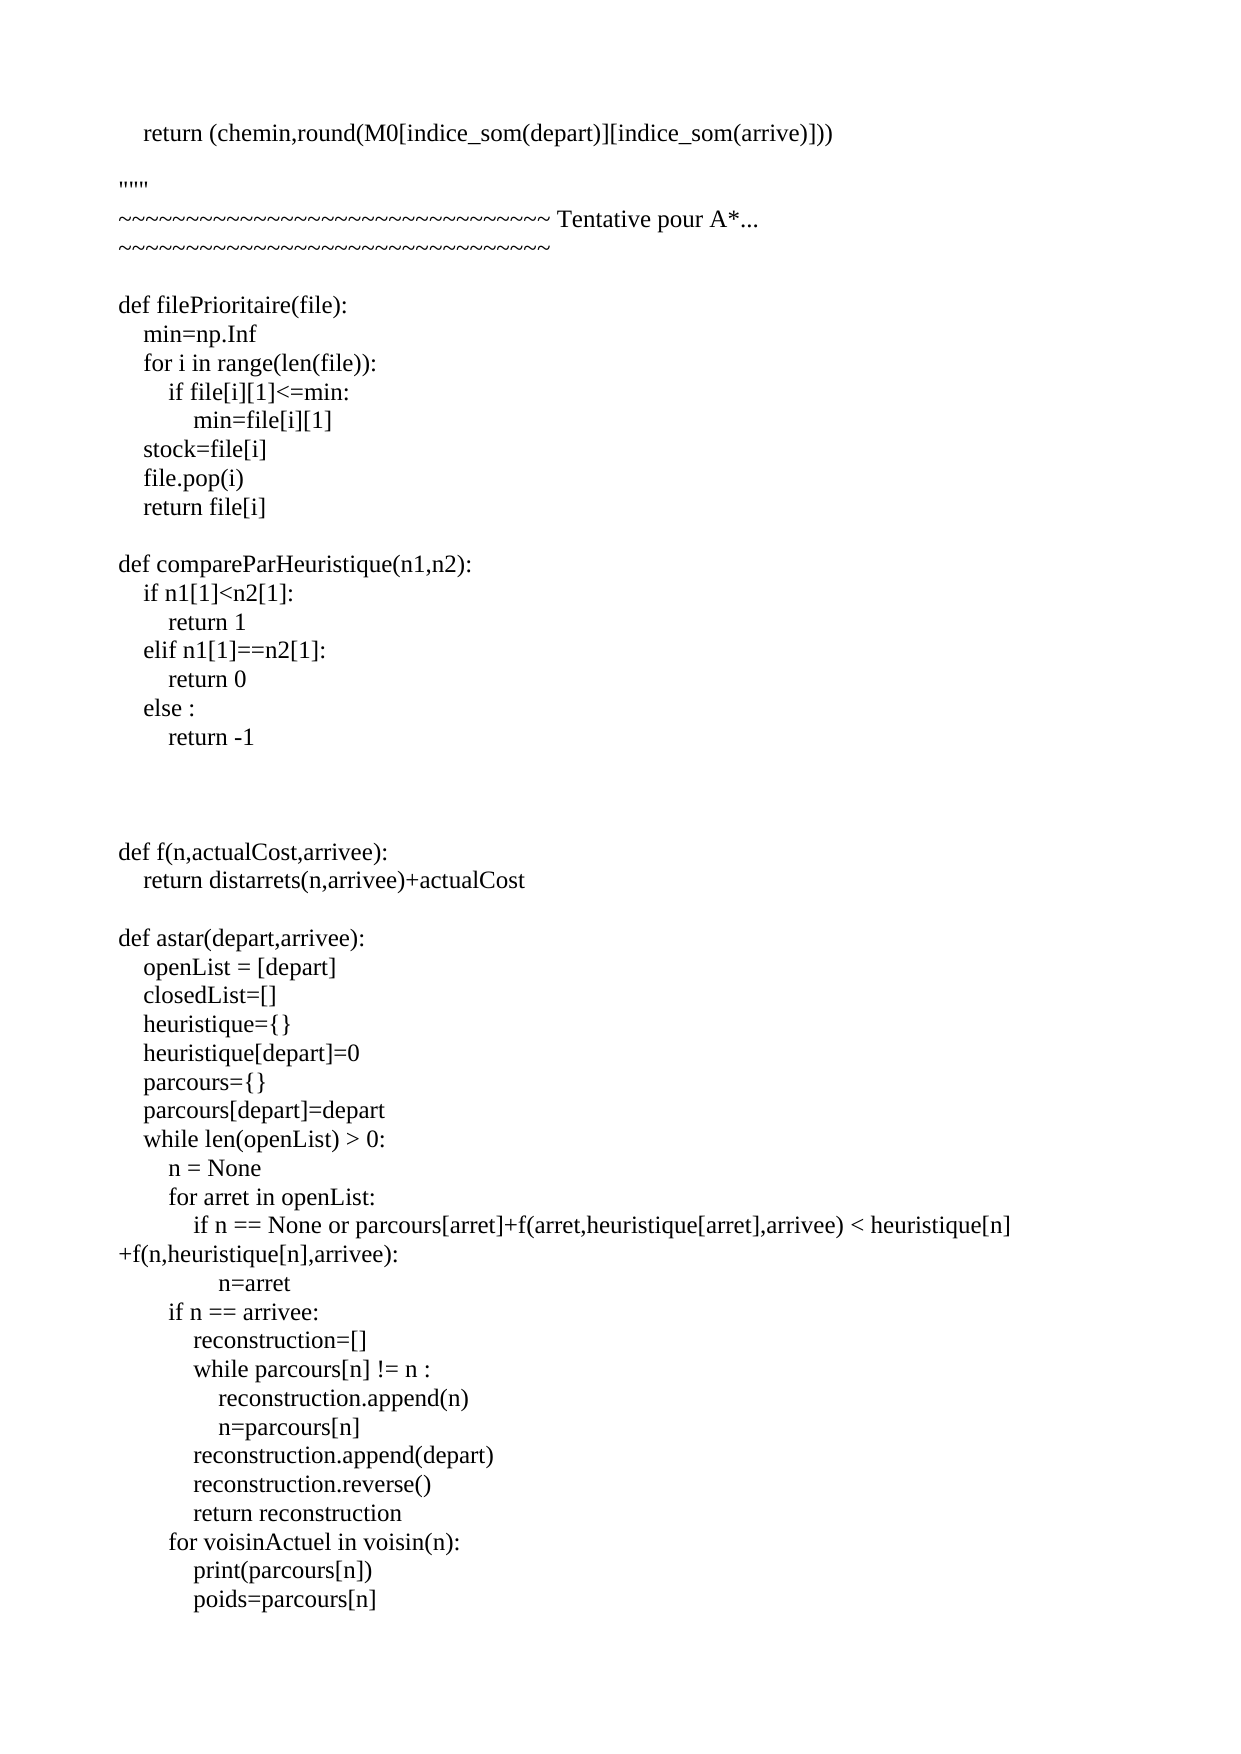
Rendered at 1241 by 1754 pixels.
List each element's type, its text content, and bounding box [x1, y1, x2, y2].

text elif n1[1]==n2[1]: [118, 636, 1122, 664]
text return -1 [118, 722, 1122, 751]
text return reconstruction [118, 1498, 1122, 1527]
text for i in range(len(file)): [118, 348, 1122, 377]
text reconstruction.append(depart) [118, 1441, 1122, 1469]
text def filePrioritaire(file): [118, 291, 1122, 319]
text min=file[i][1] [118, 406, 1122, 434]
text for voisinActuel in voisin(n): [118, 1527, 1122, 1556]
text def f(n,actualCost,arrivee): [118, 837, 1122, 866]
text return 1 [118, 607, 1122, 636]
text parcours={} [118, 1067, 1122, 1096]
text while parcours[n] != n : [118, 1354, 1122, 1383]
text n = None [118, 1153, 1122, 1182]
text if n == None or parcours[arret]+f(arret,heuristique[arret],arrivee) < heuristique[n]+f(n,heuristique[n],arrivee): [118, 1211, 1122, 1268]
text while len(openList) > 0: [118, 1124, 1122, 1153]
text if file[i][1]<=min: [118, 377, 1122, 406]
text closedList=[] [118, 981, 1122, 1009]
text for arret in openList: [118, 1182, 1122, 1211]
text min=np.Inf [118, 319, 1122, 348]
text parcours[depart]=depart [118, 1096, 1122, 1124]
text reconstruction.reverse() [118, 1469, 1122, 1498]
text print(parcours[n]) [118, 1556, 1122, 1584]
text n=arret [118, 1268, 1122, 1297]
text return 0 [118, 664, 1122, 693]
text reconstruction.append(n) [118, 1383, 1122, 1412]
text n=parcours[n] [118, 1412, 1122, 1441]
text stock=file[i] [118, 434, 1122, 463]
text def astar(depart,arrivee): [118, 923, 1122, 952]
text if n1[1]<n2[1]: [118, 578, 1122, 607]
text if n == arrivee: [118, 1297, 1122, 1326]
text return (chemin,round(M0[indice_som(depart)][indice_som(arrive)])) [118, 118, 1122, 147]
text poids=parcours[n] [118, 1584, 1122, 1613]
text return file[i] [118, 492, 1122, 521]
text reconstruction=[] [118, 1326, 1122, 1354]
text file.pop(i) [118, 463, 1122, 492]
text return distarrets(n,arrivee)+actualCost [118, 866, 1122, 894]
text ~~~~~~~~~~~~~~~~~~~~~~~~~~~~~~~~ Tentative pour A*... ~~~~~~~~~~~~~~~~~~~~~~~~~~~~~~~~ [118, 204, 1122, 262]
text heuristique[depart]=0 [118, 1038, 1122, 1067]
text heuristique={} [118, 1009, 1122, 1038]
text """ [118, 176, 1122, 204]
text def compareParHeuristique(n1,n2): [118, 549, 1122, 578]
text else : [118, 693, 1122, 722]
text openList = [depart] [118, 952, 1122, 981]
